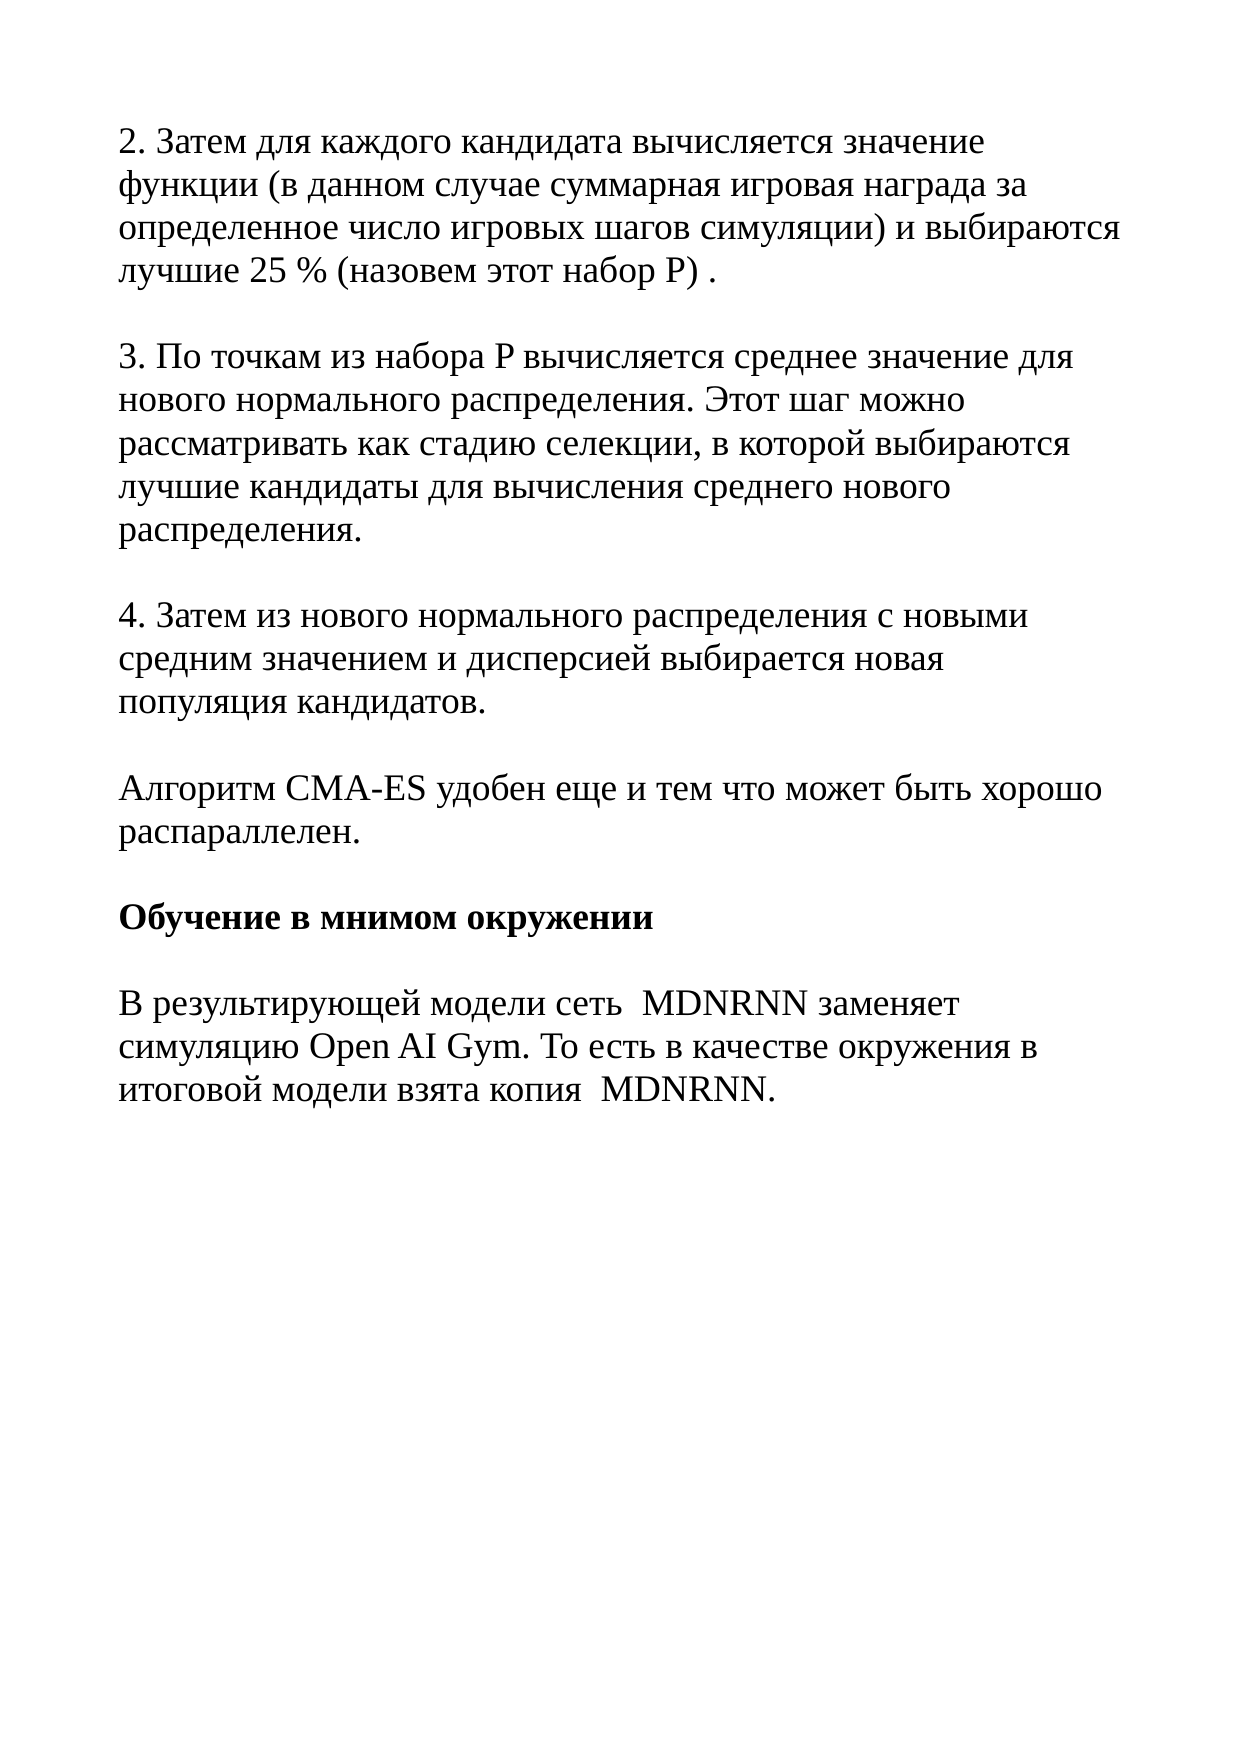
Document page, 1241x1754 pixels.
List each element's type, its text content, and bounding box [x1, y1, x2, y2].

text Обучение в мнимом окружении [118, 894, 1122, 937]
text 2. Затем для каждого кандидата вычисляется значение функции (в данном случае суммарная игровая награда за определенное число игровых шагов симуляции) и выбираются лучшие 25 % (назовем этот набор P) . [118, 118, 1122, 291]
text 4. Затем из нового нормального распределения с новыми средним значением и дисперсией выбирается новая популяция кандидатов. [118, 592, 1122, 722]
text В результирующей модели сеть MDNRNN заменяет симуляцию Open AI Gym. То есть в качестве окружения в итоговой модели взята копия MDNRNN. [118, 981, 1122, 1110]
text Алгоритм CMA-ES удобен еще и тем что может быть хорошо распараллелен. [118, 765, 1122, 851]
text 3. По точкам из набора P вычисляется среднее значение для нового нормального распределения. Этот шаг можно рассматривать как стадию селекции, в которой выбираются лучшие кандидаты для вычисления среднего нового распределения. [118, 334, 1122, 549]
